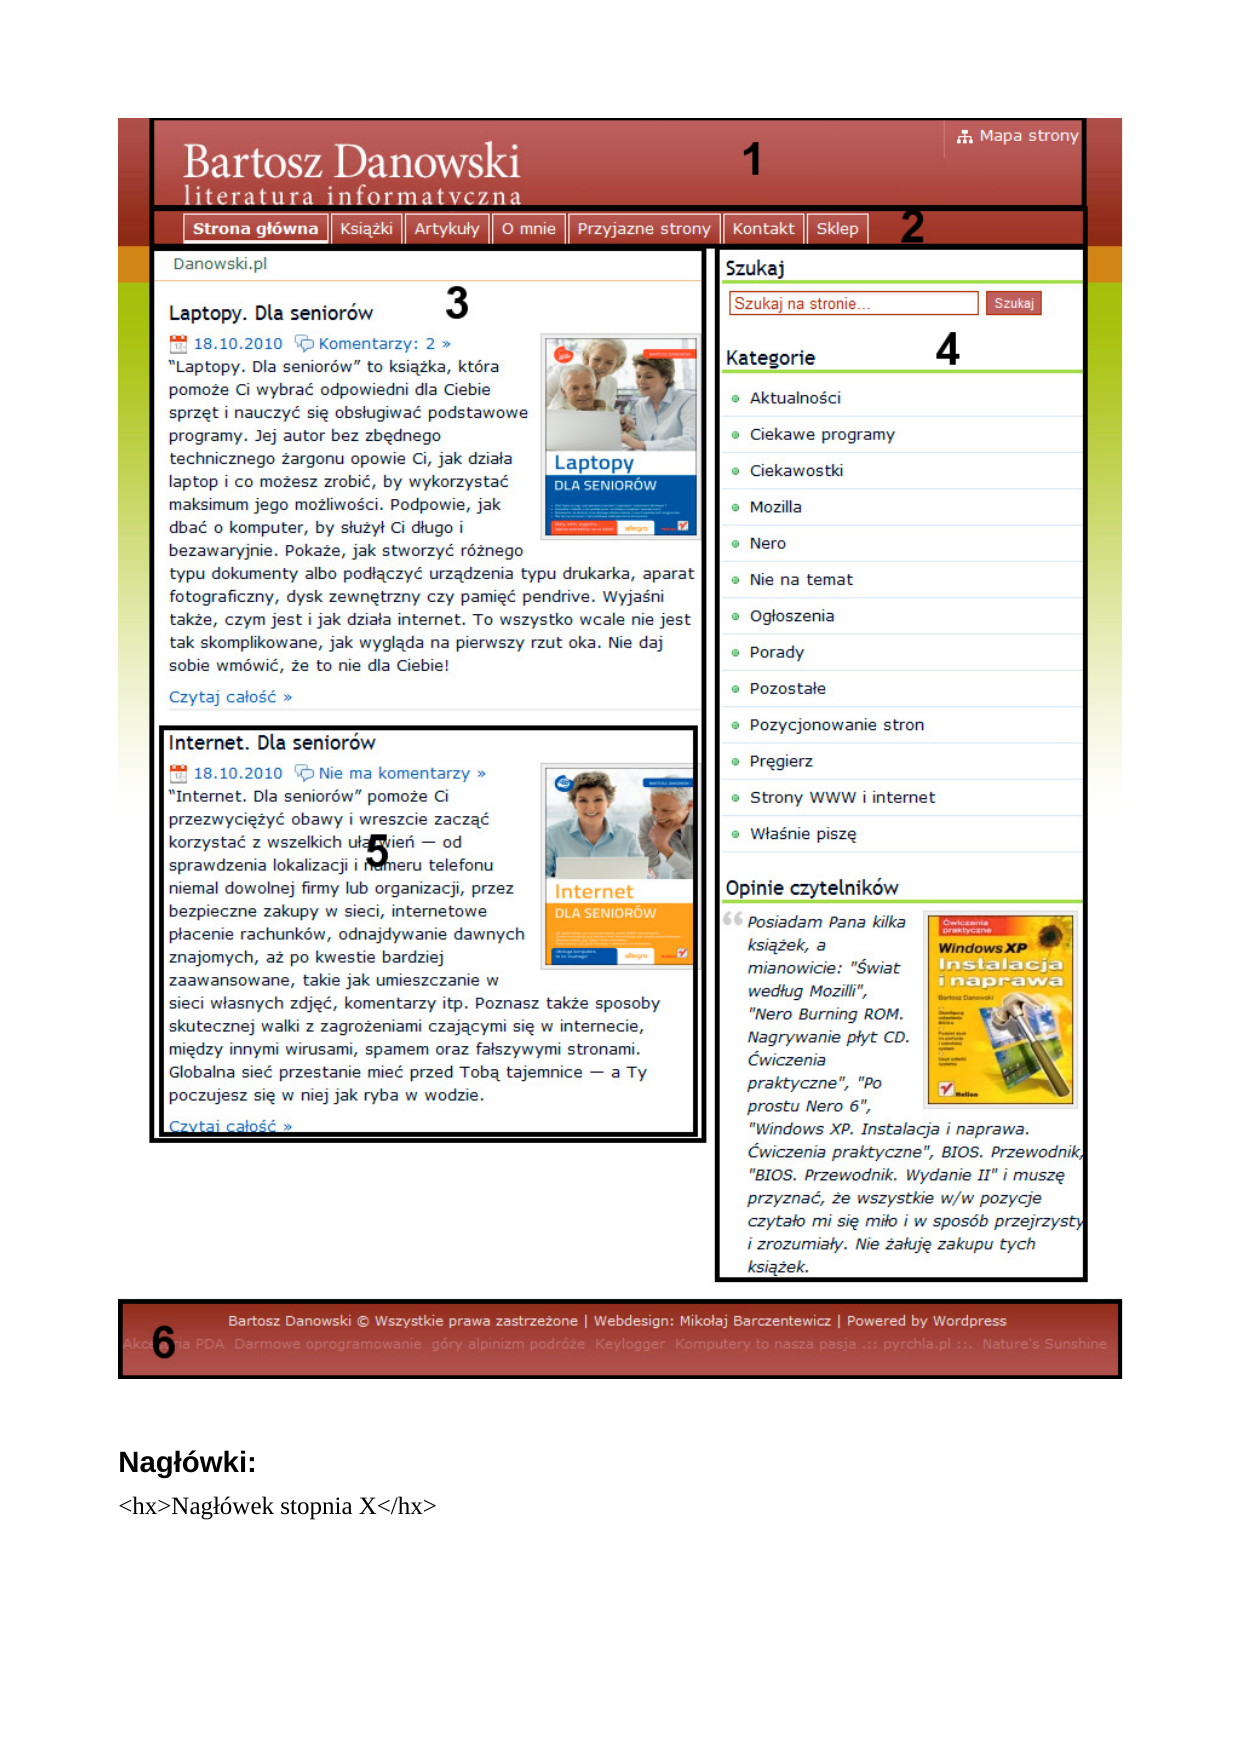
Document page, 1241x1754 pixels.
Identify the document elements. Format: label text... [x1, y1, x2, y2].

subtitle Nagłówki: [118, 1445, 1122, 1479]
picture [118, 118, 1123, 1379]
text <hx>Nagłówek stopnia X</hx> [118, 1491, 1122, 1520]
